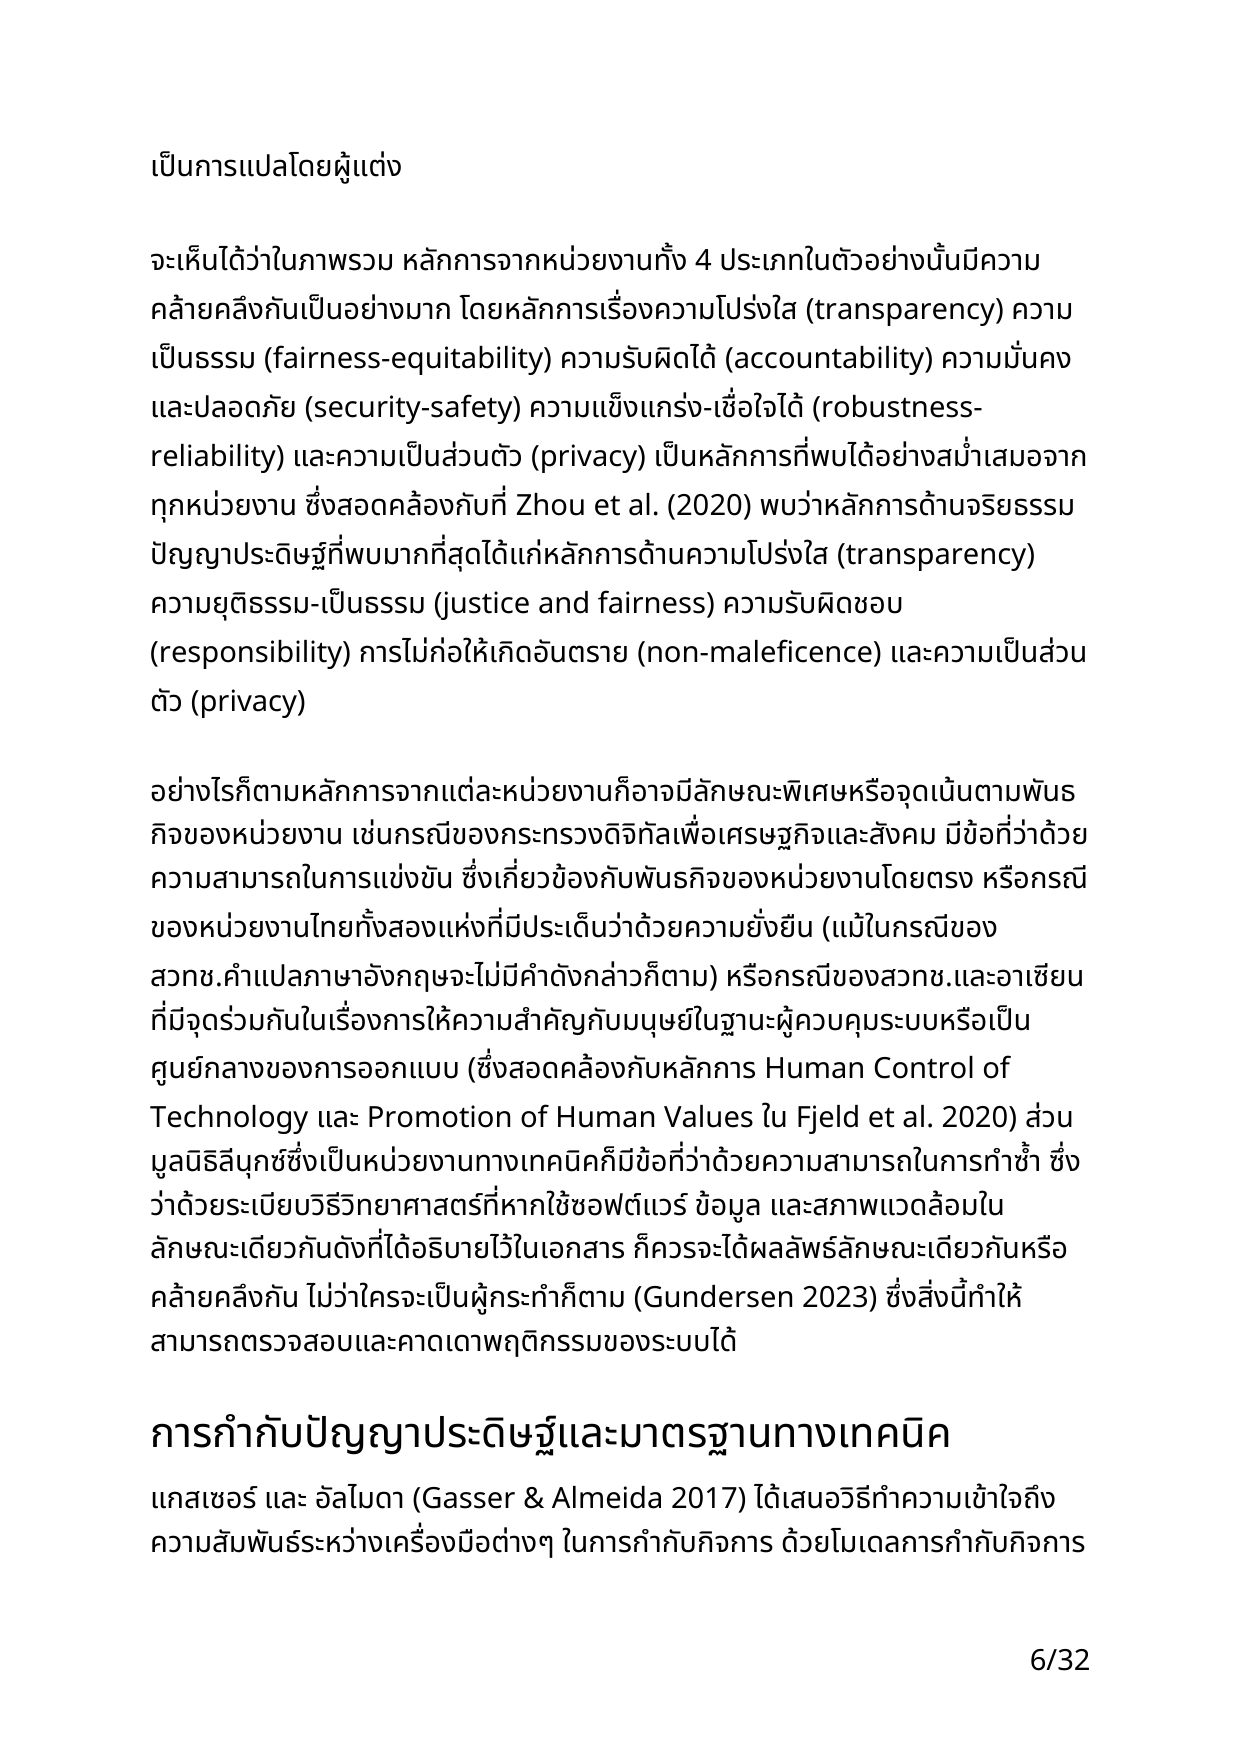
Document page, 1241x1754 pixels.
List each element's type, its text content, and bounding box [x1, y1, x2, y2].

text อย่างไรก็ตามหลักการจากแต่ละหน่วยงานก็อาจมีลักษณะพิเศษหรือจุดเน้นตามพันธกิจของหน่วยงาน เช่นกรณีของกระทรวงดิจิทัลเพื่อเศรษฐกิจและสังคม มีข้อที่ว่าด้วยความสามารถในการแข่งขัน ซึ่งเกี่ยวข้องกับพันธกิจของหน่วยงานโดยตรง หรือกรณีของหน่วยงานไทยทั้งสองแห่งที่มีประเด็นว่าด้วยความยั่งยืน (แม้ในกรณีของสวทช.คำแปลภาษาอังกฤษจะไม่มีคำดังกล่าวก็ตาม) หรือกรณีของสวทช.และอาเซียน ที่มีจุดร่วมกันในเรื่องการให้ความสำคัญกับมนุษย์ในฐานะผู้ควบคุมระบบหรือเป็นศูนย์กลางของการออกแบบ (ซึ่งสอดคล้องกับหลักการ Human Control of Technology และ Promotion of Human Values ใน Fjeld et al. 2020) ส่วนมูลนิธิลีนุกซ์ซึ่งเป็นหน่วยงานทางเทคนิคก็มีข้อที่ว่าด้วยความสามารถในการทำซ้ำ ซึ่งว่าด้วยระเบียบวิธีวิทยาศาสตร์ที่หากใช้ซอฟต์แวร์ ข้อมูล และสภาพแวดล้อมในลักษณะเดียวกันดังที่ได้อธิบายไว้ในเอกสาร ก็ควรจะได้ผลลัพธ์ลักษณะเดียวกันหรือคล้ายคลึงกัน ไม่ว่าใครจะเป็นผู้กระทำก็ตาม (Gundersen 2023) ซึ่งสิ่งนี้ทำให้สามารถตรวจสอบและคาดเดาพฤติกรรมของระบบได้ [150, 775, 1090, 1363]
subtitle การกำกับปัญญาประดิษฐ์และมาตรฐานทางเทคนิค [150, 1411, 1090, 1465]
text เป็นการแปลโดยผู้แต่ง [150, 150, 1090, 188]
text แกสเซอร์ และ อัลไมดา (Gasser & Almeida 2017) ได้เสนอวิธีทำความเข้าใจถึงความสัมพันธ์ระหว่างเครื่องมือต่างๆ ในการกำกับกิจการ ด้วยโมเดลการกำกับกิจการ [150, 1477, 1090, 1564]
text จะเห็นได้ว่าในภาพรวม หลักการจากหน่วยงานทั้ง 4 ประเภทในตัวอย่างนั้นมีความคล้ายคลึงกันเป็นอย่างมาก โดยหลักการเรื่องความโปร่งใส (transparency) ความเป็นธรรม (fairness-equitability) ความรับผิดได้ (accountability) ความมั่นคงและปลอดภัย (security-safety) ความแข็งแกร่ง-เชื่อใจได้ (robustness-reliability) และความเป็นส่วนตัว (privacy) เป็นหลักการที่พบได้อย่างสม่ำเสมอจากทุกหน่วยงาน ซึ่งสอดคล้องกับที่ Zhou et al. (2020) พบว่าหลักการด้านจริยธรรมปัญญาประดิษฐ์ที่พบมากที่สุดได้แก่หลักการด้านความโปร่งใส (transparency) ความยุติธรรม-เป็นธรรม (justice and fairness) ความรับผิดชอบ (responsibility) การไม่ก่อให้เกิดอันตราย (non-maleficence) และความเป็นส่วนตัว (privacy) [150, 239, 1090, 723]
